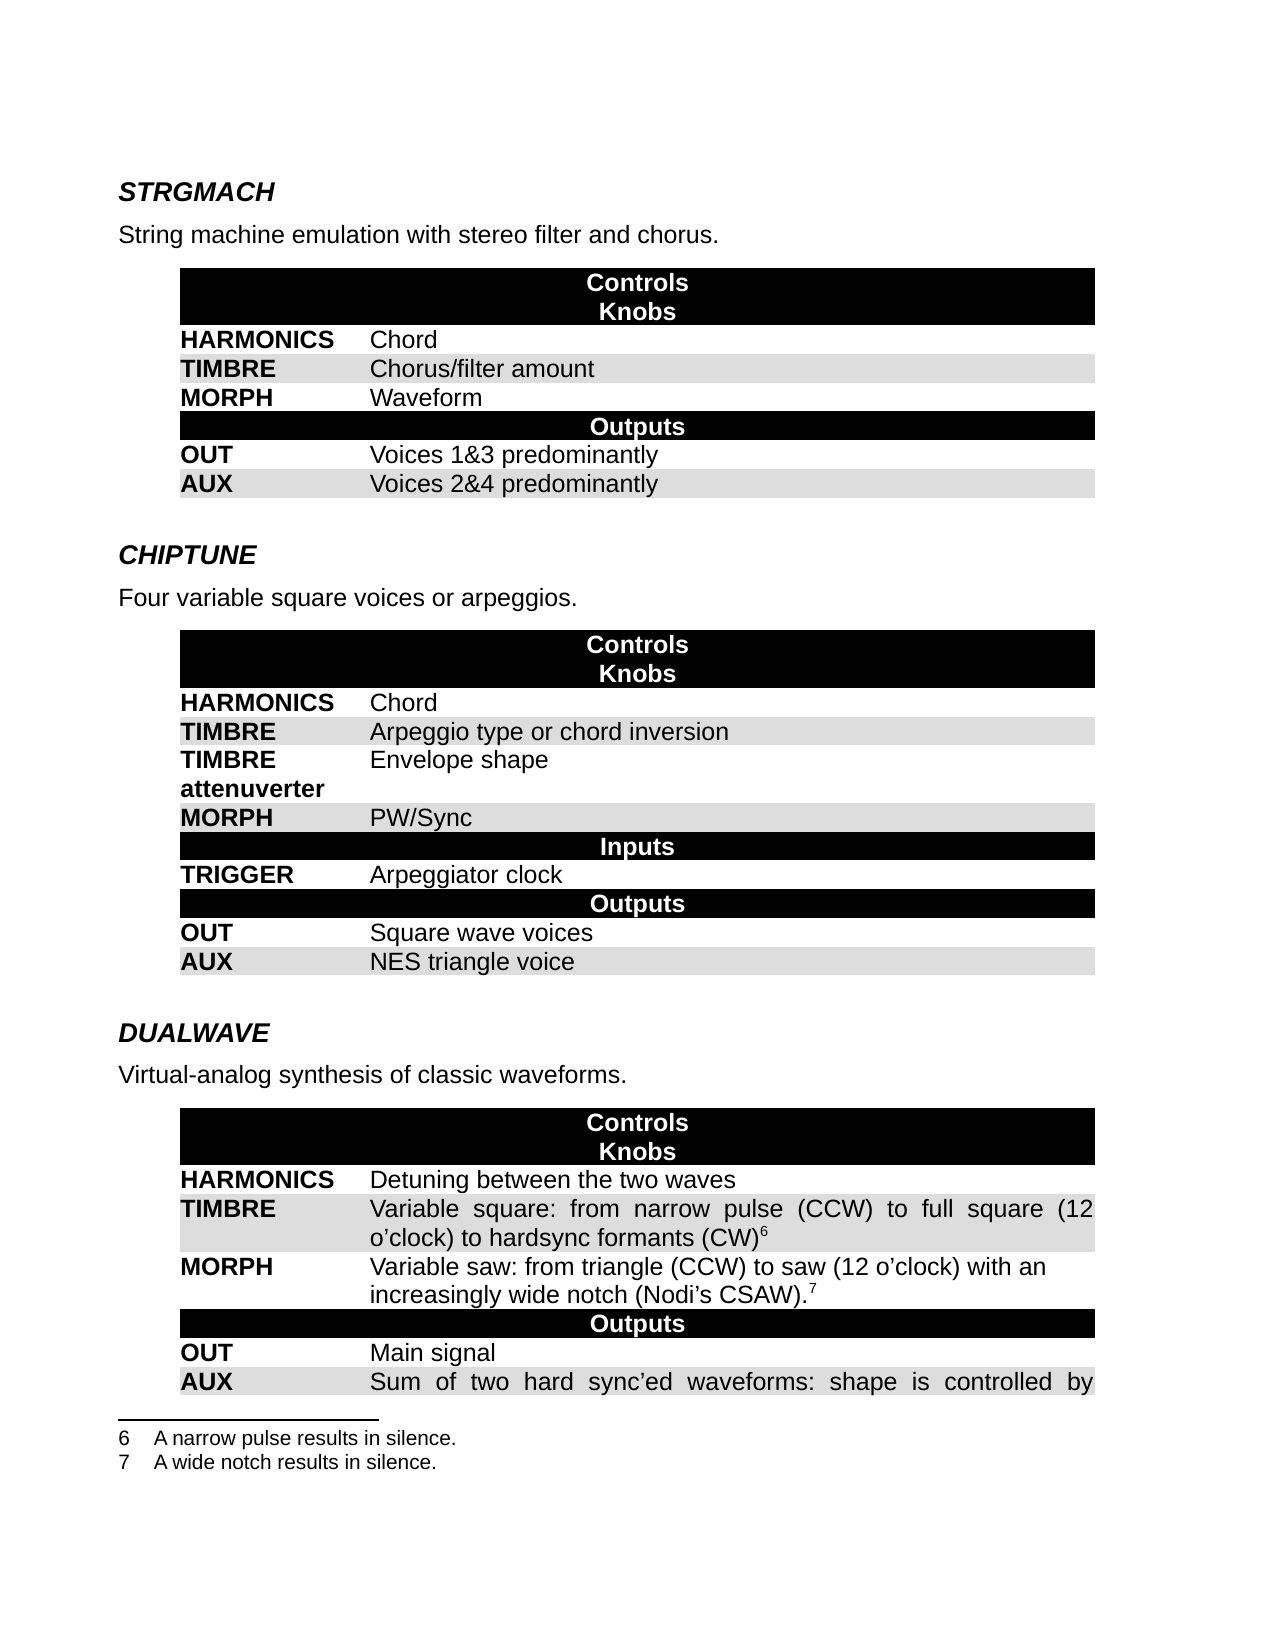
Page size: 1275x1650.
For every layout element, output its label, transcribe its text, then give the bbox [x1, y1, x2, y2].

table_cell Envelope shape [370, 745, 1095, 803]
subtitle STRGMACH [118, 176, 1157, 208]
text Four variable square voices or arpeggios. [118, 583, 1157, 611]
table_cell TIMBRE attenuverter [180, 745, 369, 803]
table_cell Chord [370, 688, 1095, 717]
table_cell Chord [370, 325, 1095, 354]
subtitle CHIPTUNE [118, 539, 1157, 570]
table_cell HARMONICS [180, 325, 369, 354]
subtitle DUALWAVE [118, 1017, 1157, 1048]
table_cell MORPH [180, 383, 369, 411]
text String machine emulation with stereo filter and chorus. [118, 220, 1157, 249]
table_cell HARMONICS [180, 688, 369, 717]
table_cell TIMBRE [180, 1223, 369, 1252]
table_cell HARMONICS [180, 1165, 369, 1194]
table_cell Detuning between the two waves [370, 1165, 1095, 1194]
table_cell MORPH [180, 1252, 369, 1309]
table_cell Waveform [370, 383, 1095, 411]
text Virtual-analog synthesis of classic waveforms. [118, 1060, 1157, 1089]
table_cell Variable saw: from triangle (CCW) to saw (12 o’clock) with an increasingly wide notch (Nodi’s CSAW). [370, 1252, 1095, 1309]
